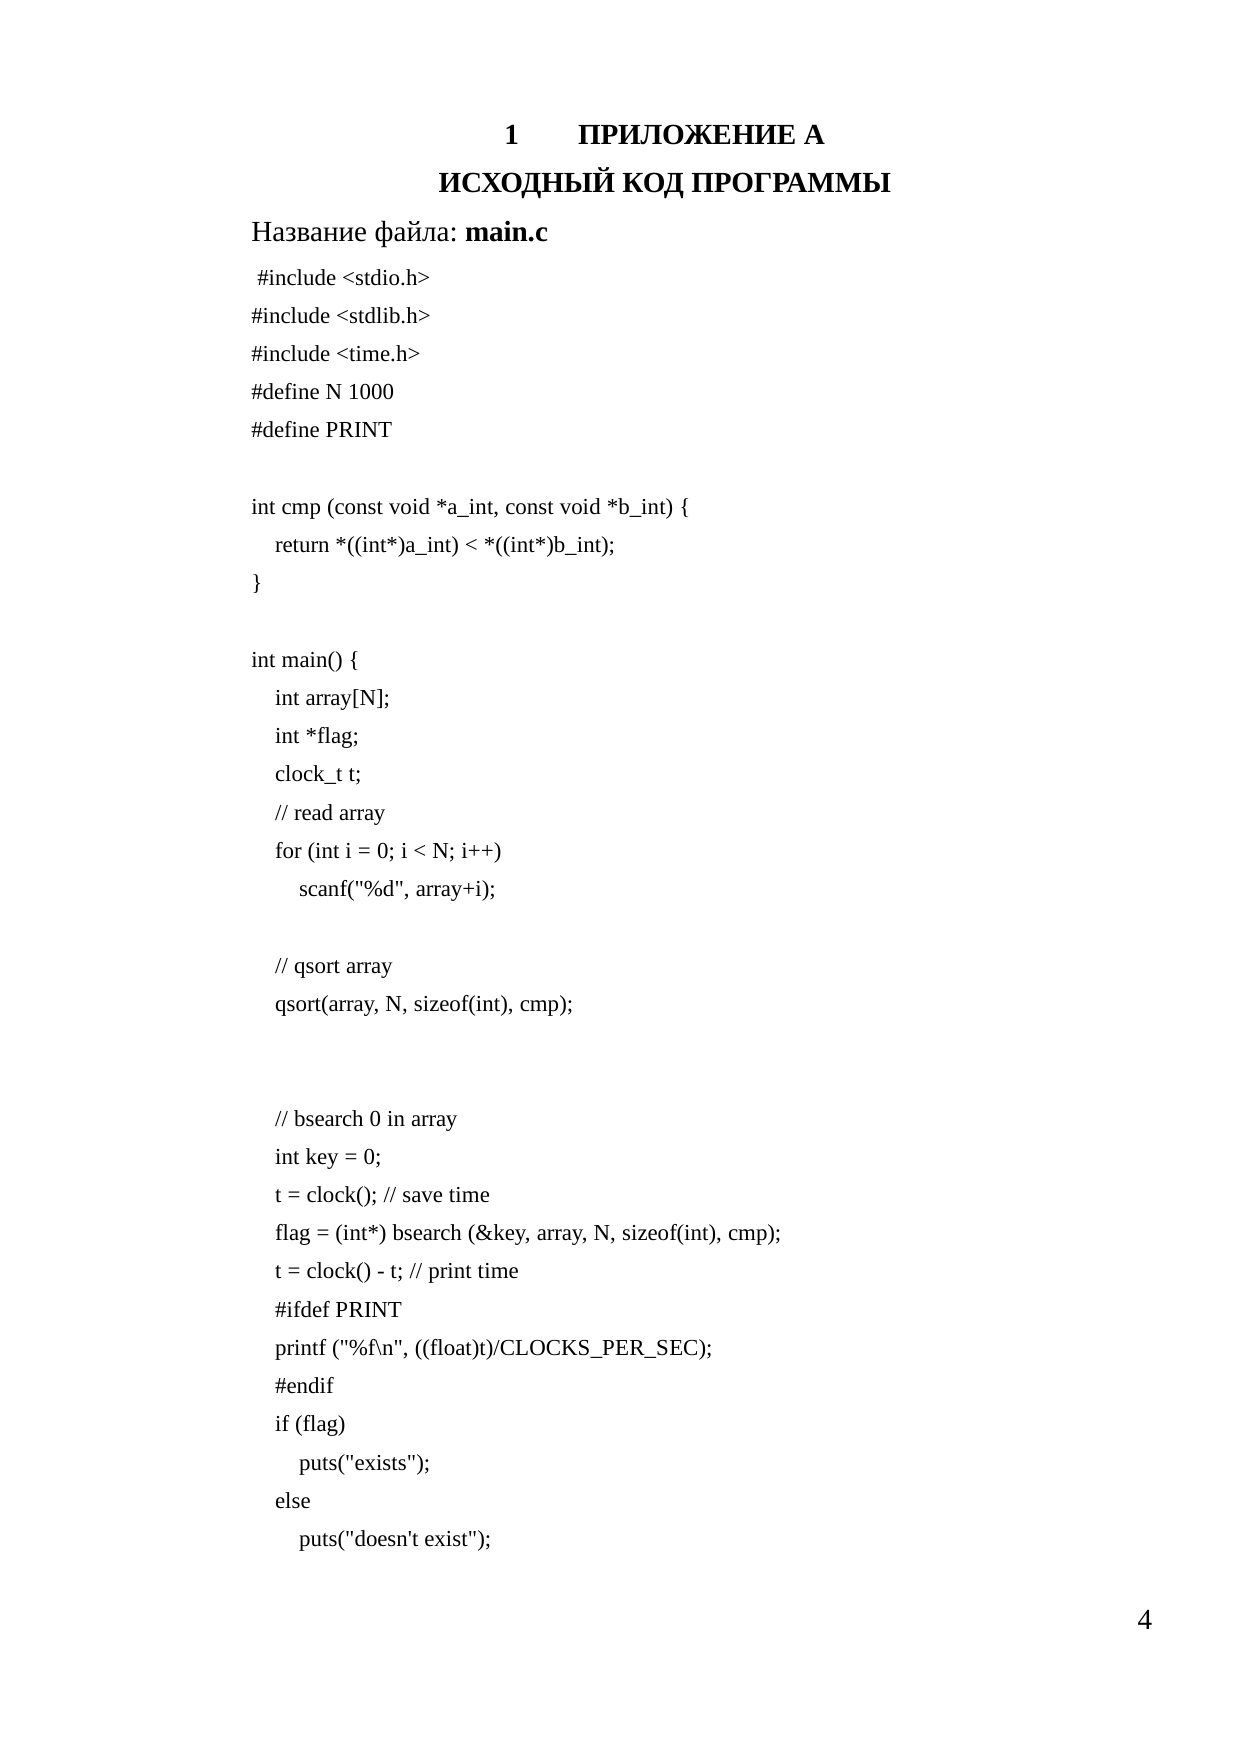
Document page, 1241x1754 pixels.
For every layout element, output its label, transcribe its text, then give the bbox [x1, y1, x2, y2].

text puts("exists"); [177, 1449, 1152, 1475]
text int *flag; [177, 723, 1152, 749]
text #include <stdio.h> [177, 264, 1152, 290]
text int array[N]; [177, 685, 1152, 710]
text #include <stdlib.h> [177, 303, 1152, 328]
text t = clock() - t; // print time [177, 1258, 1152, 1284]
text // qsort array [177, 952, 1152, 978]
text int key = 0; [177, 1144, 1152, 1169]
text #ifdef PRINT [177, 1297, 1152, 1322]
text int main() { [177, 647, 1152, 672]
text if (flag) [177, 1411, 1152, 1437]
text t = clock(); // save time [177, 1182, 1152, 1207]
text puts("doesn't exist"); [177, 1526, 1152, 1551]
text #define N 1000 [177, 379, 1152, 404]
text clock_t t; [177, 761, 1152, 787]
text for (int i = 0; i < N; i++) [177, 838, 1152, 863]
text #include <time.h> [177, 341, 1152, 366]
text int cmp (const void *a_int, const void *b_int) { [177, 494, 1152, 519]
text scanf("%d", array+i); [177, 876, 1152, 902]
text #endif [177, 1373, 1152, 1398]
subtitle Приложение А Исходный код программы [177, 118, 1152, 199]
text // read array [177, 799, 1152, 825]
text else [177, 1488, 1152, 1513]
text return *((int*)a_int) < *((int*)b_int); [177, 532, 1152, 557]
text flag = (int*) bsearch (&key, array, N, sizeof(int), cmp); [177, 1220, 1152, 1246]
text } [177, 570, 1152, 596]
text // bsearch 0 in array [177, 1105, 1152, 1131]
text Название файла: main.c [177, 216, 1152, 248]
text printf ("%f\n", ((float)t)/CLOCKS_PER_SEC); [177, 1335, 1152, 1360]
text #define PRINT [177, 417, 1152, 443]
text qsort(array, N, sizeof(int), cmp); [177, 991, 1152, 1016]
